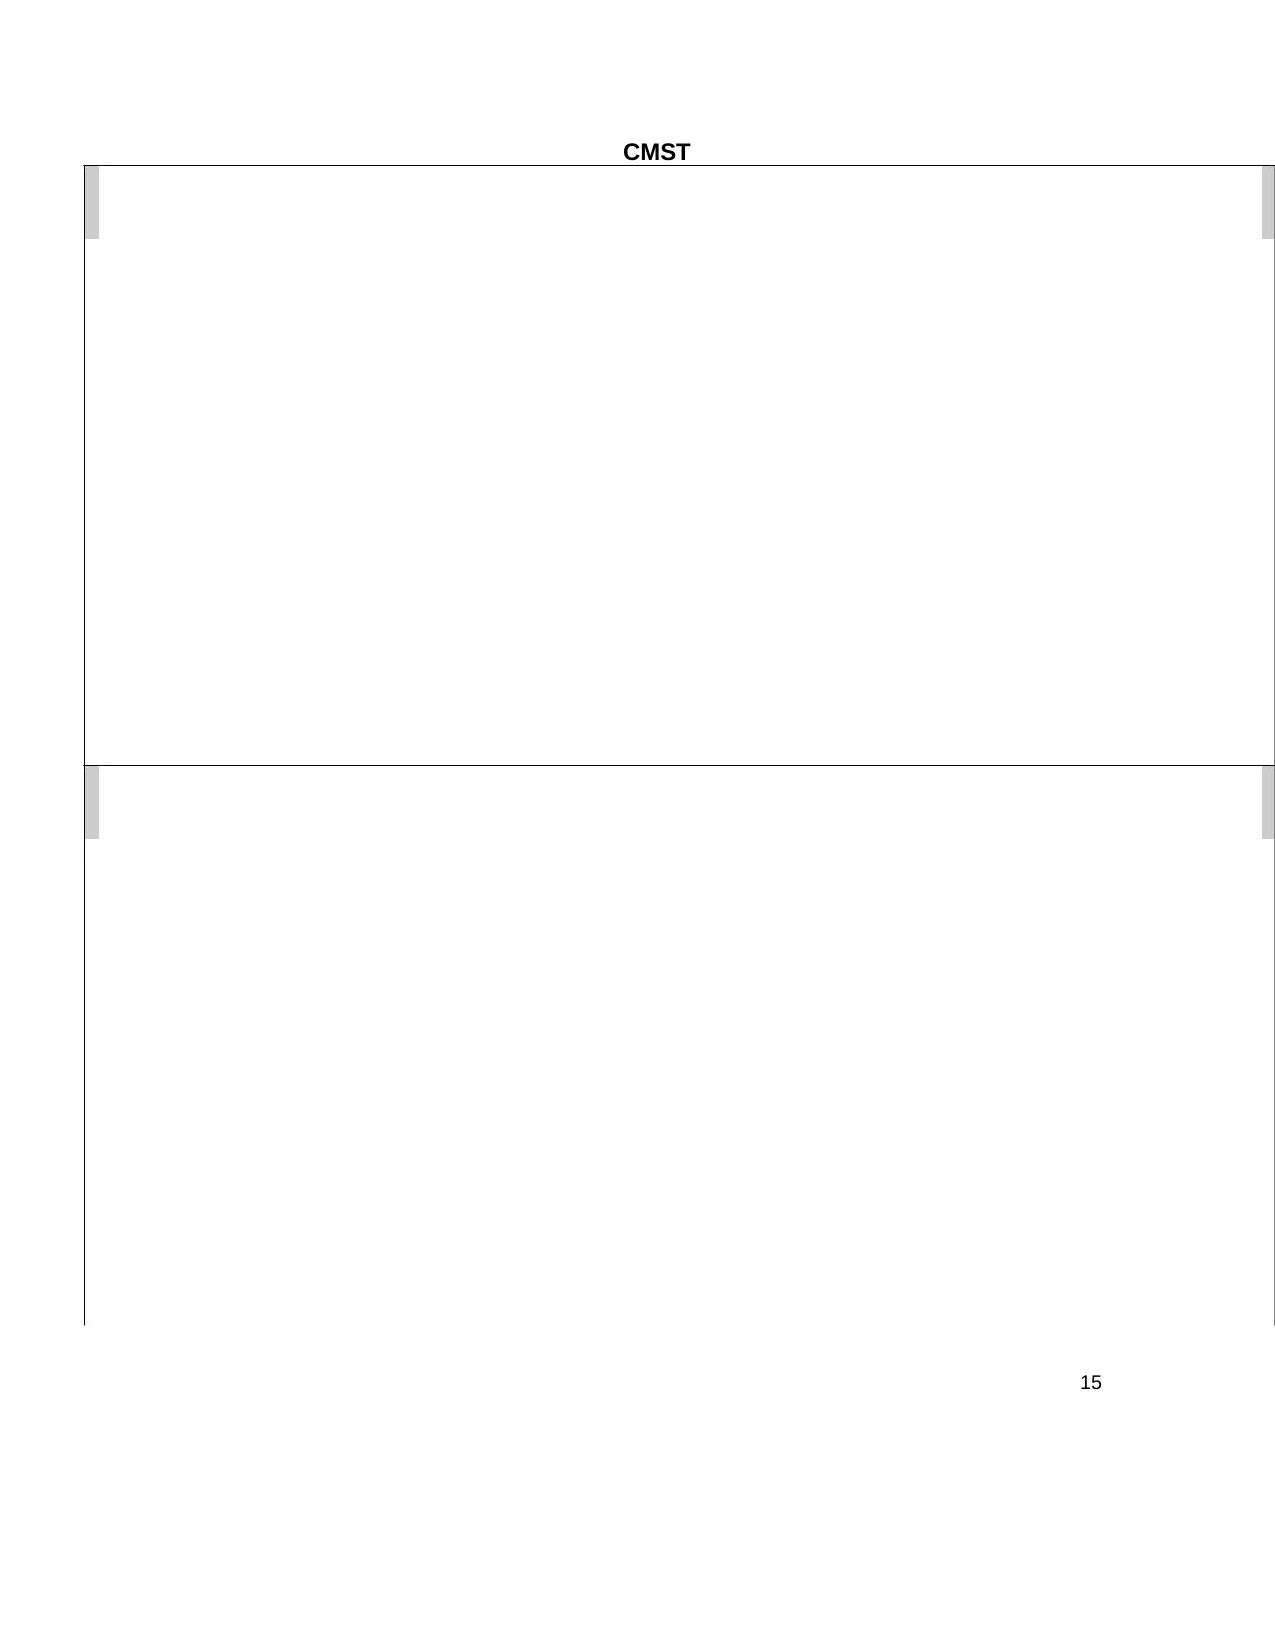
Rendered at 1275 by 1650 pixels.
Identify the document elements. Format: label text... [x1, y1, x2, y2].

text CMST [623, 137, 1102, 165]
picture [83, 165, 1275, 1326]
text 15 [1080, 1371, 1102, 1394]
